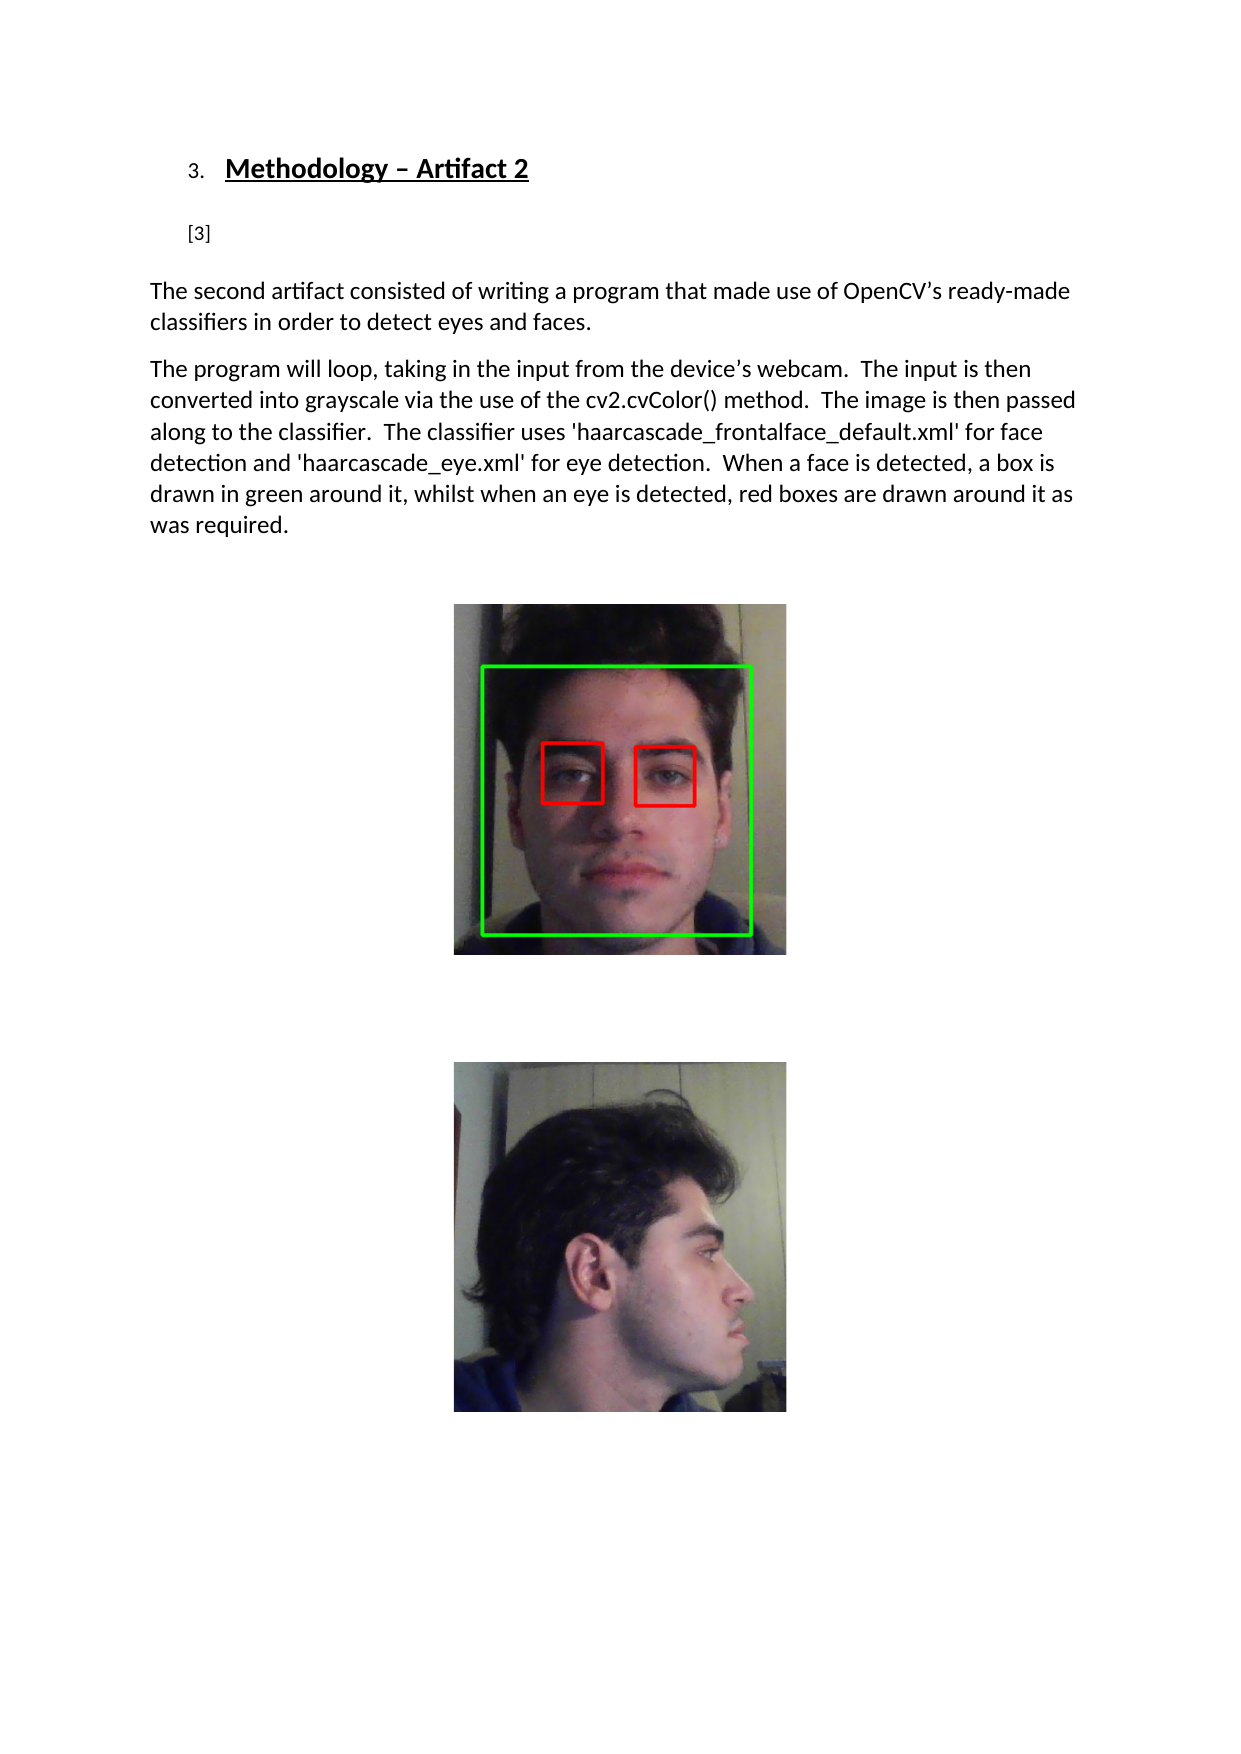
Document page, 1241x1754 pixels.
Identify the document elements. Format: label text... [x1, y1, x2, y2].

text The second artifact consisted of writing a program that made use of OpenCV’s ready-made classifiers in order to detect eyes and faces. [150, 275, 1090, 336]
text The program will loop, taking in the input from the device’s webcam. The input is then converted into grayscale via the use of the cv2.cvColor() method. The image is then passed along to the classifier. The classifier uses 'haarcascade_frontalface_default.xml' for face detection and 'haarcascade_eye.xml' for eye detection. When a face is detected, a box is drawn in green around it, whilst when an eye is detected, red boxes are drawn around it as was required. [150, 354, 1090, 539]
text Fig.13: The classifier unable to identify the user’s face and eyes which is one of the issues when using Viola-Jones as it cannot handle varying positions. [150, 1429, 1090, 1485]
text [3] [187, 220, 1090, 246]
text Fig.12: The classifier identifying the user’s face and eyes correctly in adequate conditions. [150, 972, 1090, 1000]
list Methodology – Artifact 2 [187, 150, 1090, 186]
